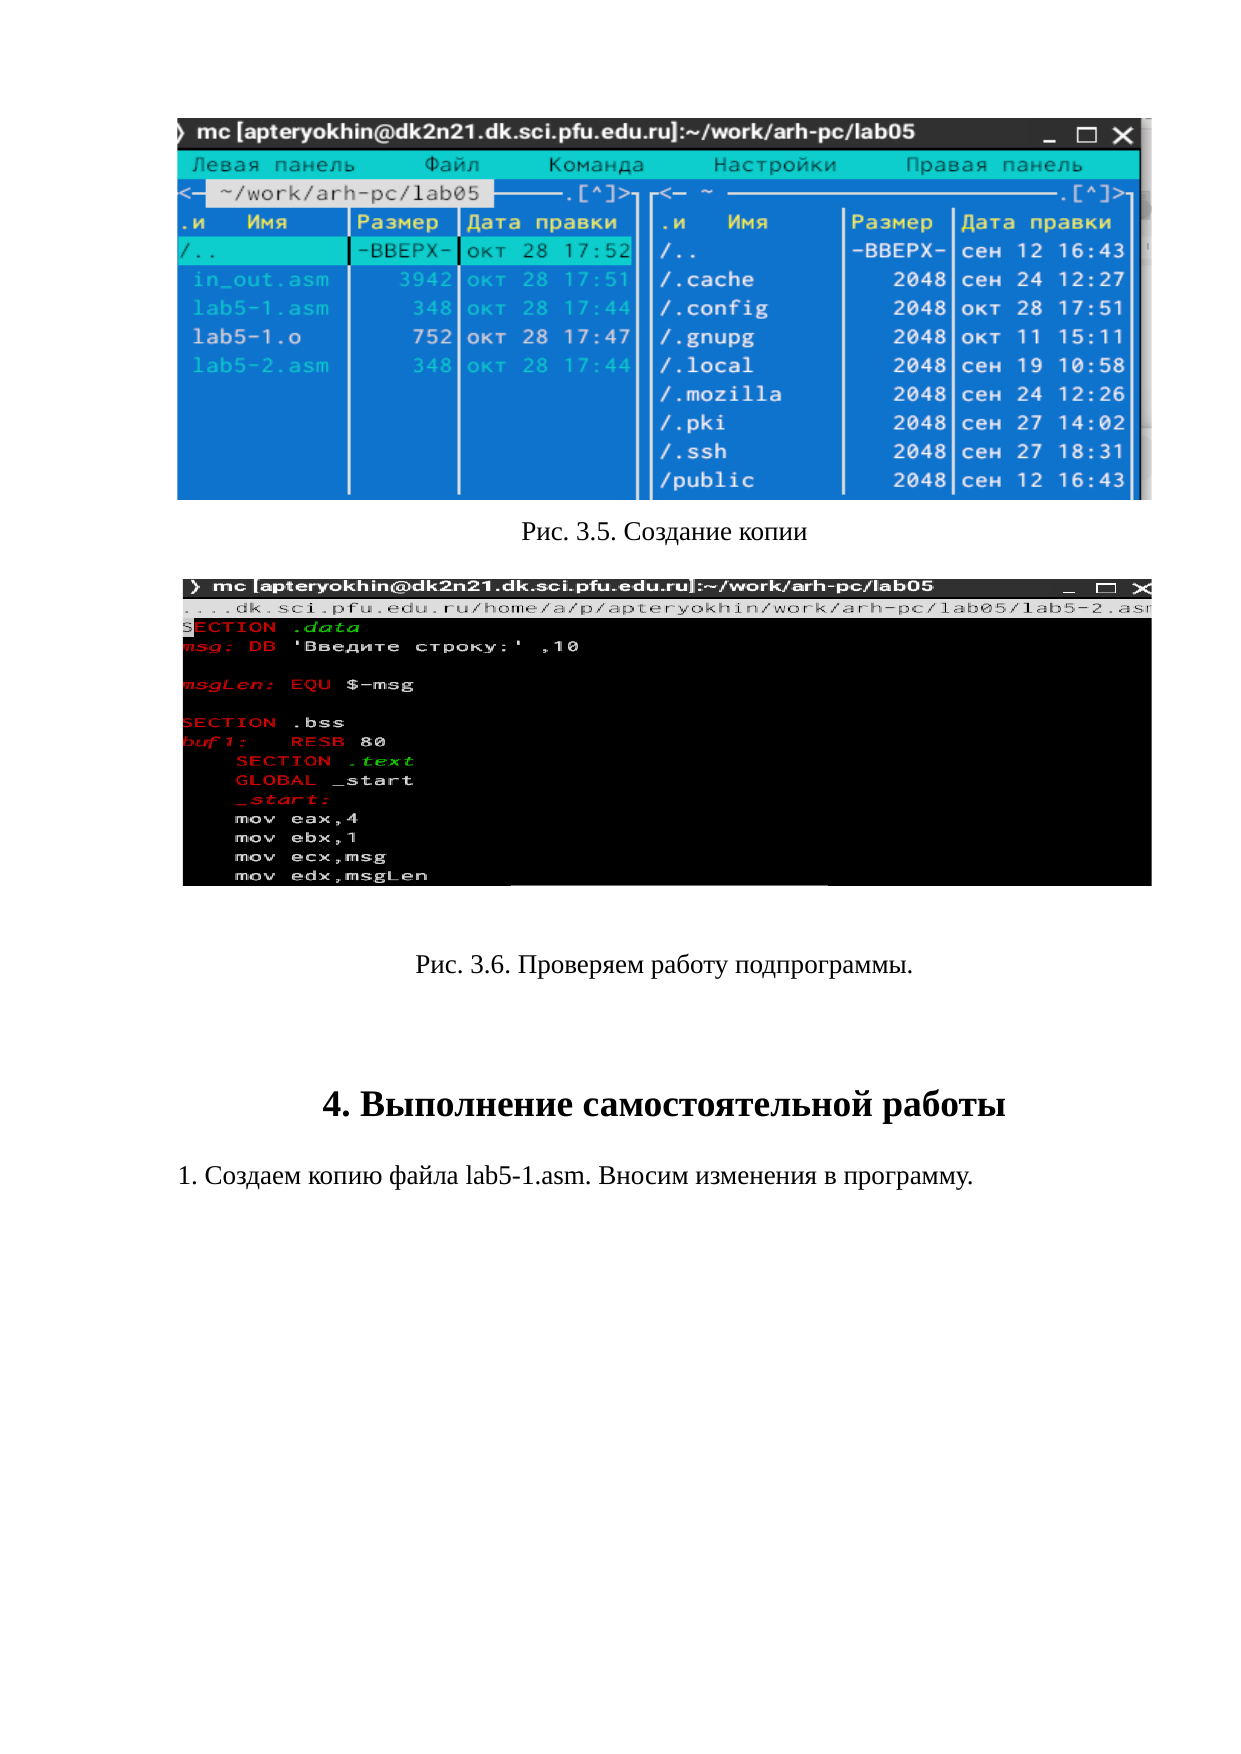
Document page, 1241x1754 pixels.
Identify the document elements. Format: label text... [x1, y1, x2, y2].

text Рис. 3.5. Создание копии [177, 500, 1152, 546]
text 1. Создаем копию файла lab5-1.asm. Вносим изменения в программу. [177, 1159, 1152, 1190]
picture [177, 118, 1152, 500]
subtitle 4. Выполнение самостоятельной работы [177, 1082, 1152, 1125]
picture [182, 579, 1152, 886]
text Рис. 3.6. Проверяем работу подпрограммы. [177, 948, 1152, 979]
